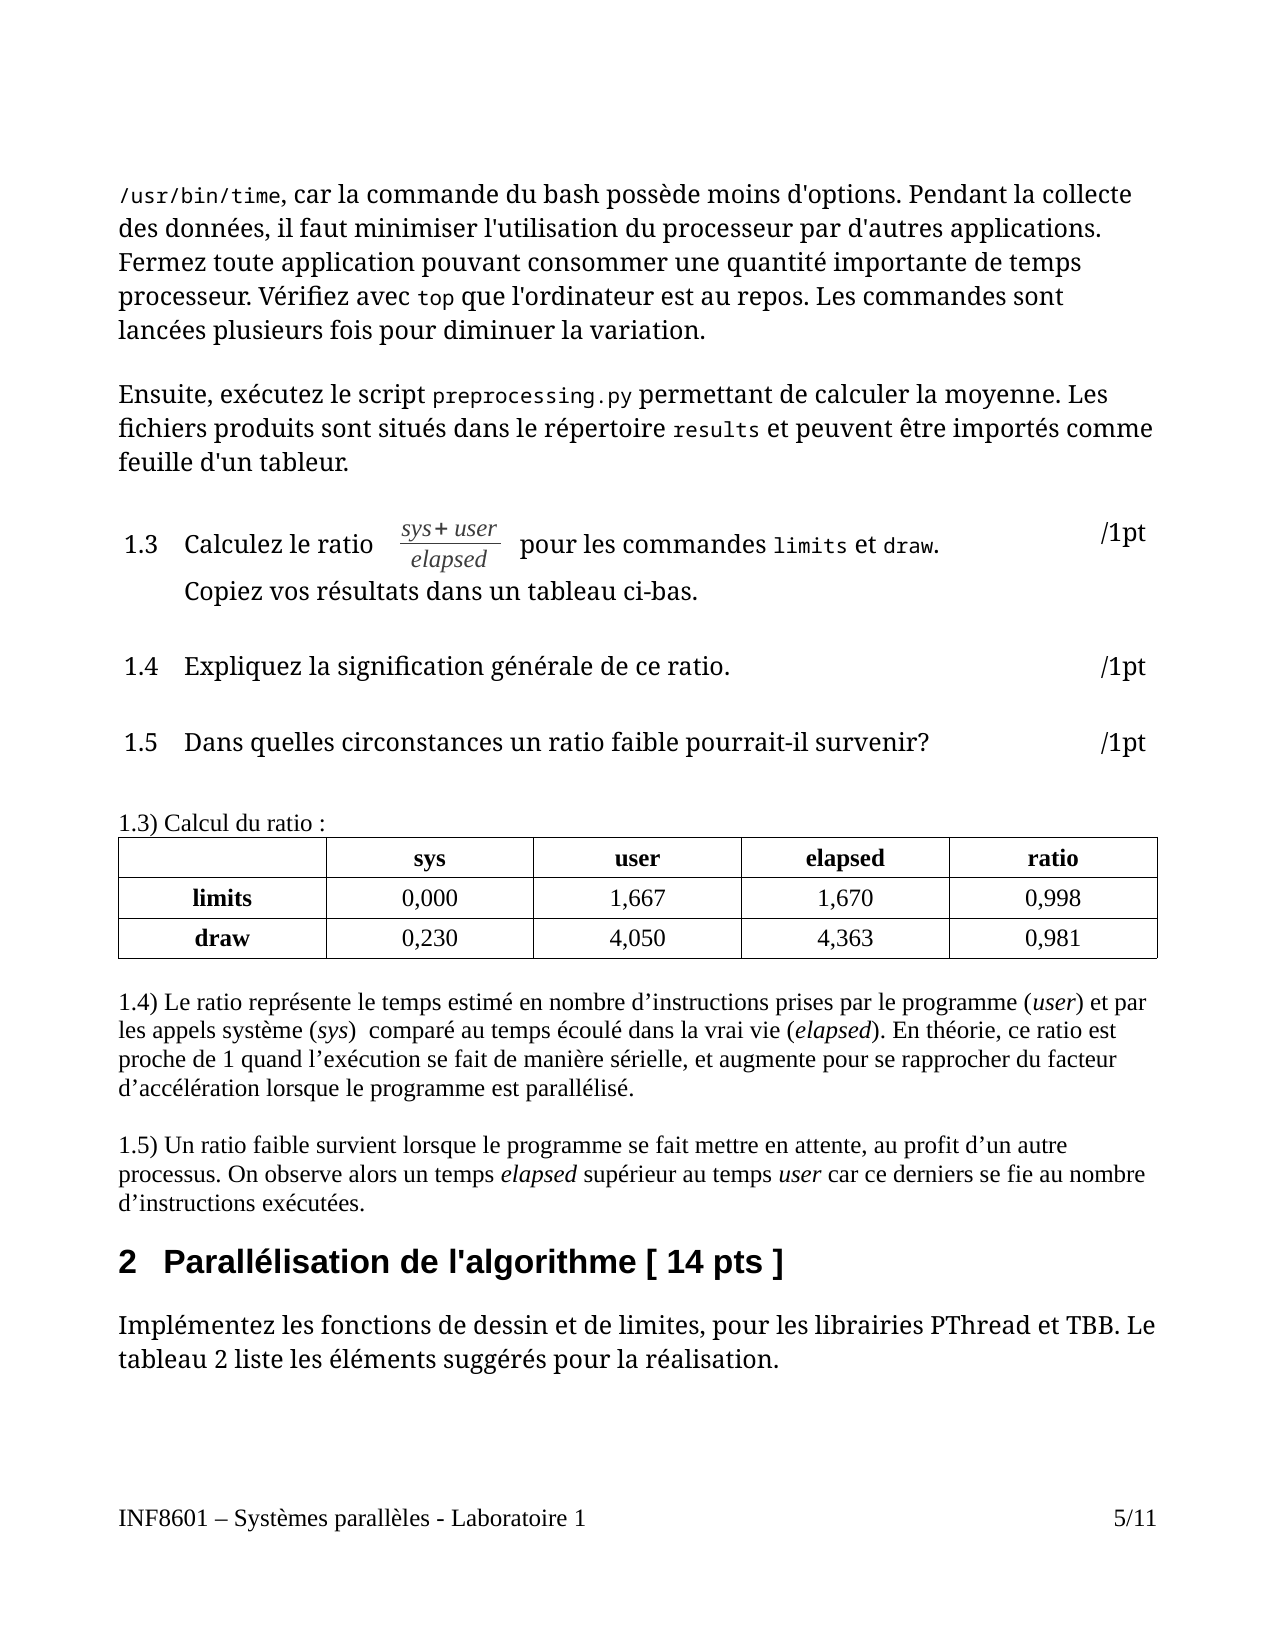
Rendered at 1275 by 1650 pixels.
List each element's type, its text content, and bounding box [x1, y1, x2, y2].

table_cell Dans quelles circonstances un ratio faible pourrait-il survenir? [118, 704, 1019, 779]
text Ensuite, exécutez le script preprocessing.py permettant de calculer la moyenne. Les fichiers produits sont situés dans le répertoire results et peuvent être importés comme feuille d'un tableur. [118, 377, 1157, 479]
table_cell [1020, 628, 1088, 704]
table_cell [1020, 704, 1088, 779]
text Implémentez les fonctions de dessin et de limites, pour les librairies PThread et TBB. Le tableau 2 liste les éléments suggérés pour la réalisation. [118, 1308, 1157, 1376]
table_cell /1pt [1089, 704, 1157, 779]
text 1.5) Un ratio faible survient lorsque le programme se fait mettre en attente, au profit d’un autre processus. On observe alors un temps elapsed supérieur au temps user car ce derniers se fie au nombre d’instructions exécutées. [118, 1130, 1157, 1217]
table_header user [534, 838, 741, 877]
table_cell 1,667 [534, 878, 741, 917]
text 1.3) Calcul du ratio : [118, 808, 1157, 837]
table_cell Expliquez la signification générale de ce ratio. [118, 628, 1019, 704]
table_cell 0,000 [327, 878, 533, 917]
table_header [119, 838, 326, 877]
table_cell 1,670 [742, 878, 949, 917]
table_cell 0,230 [327, 919, 533, 958]
table_header ratio [950, 838, 1157, 877]
table_cell 4,050 [534, 919, 741, 958]
table_header sys [327, 838, 533, 877]
table_cell 0,998 [950, 878, 1157, 917]
text 1.4) Le ratio représente le temps estimé en nombre d’instructions prises par le programme (user) et par les appels système (sys) comparé au temps écoulé dans la vrai vie (elapsed). En théorie, ce ratio est proche de 1 quand l’exécution se fait de manière sérielle, et augmente pour se rapprocher du facteur d’accélération lorsque le programme est parallélisé. [118, 987, 1157, 1102]
table_header Calculez le ratio pour les commandes limits et draw. Copiez vos résultats dans un tableau ci-bas. [118, 494, 1019, 628]
table_header /1pt [1089, 494, 1157, 628]
table_cell /1pt [1089, 628, 1157, 704]
table_cell draw [119, 919, 326, 958]
text /usr/bin/time, car la commande du bash possède moins d'options. Pendant la collecte des données, il faut minimiser l'utilisation du processeur par d'autres applications. Fermez toute application pouvant consommer une quantité importante de temps processeur. Vérifiez avec top que l'ordinateur est au repos. Les commandes sont lancées plusieurs fois pour diminuer la variation. [118, 176, 1157, 347]
table_header elapsed [742, 838, 949, 877]
table_cell 4,363 [742, 919, 949, 958]
table_cell limits [119, 878, 326, 917]
table_cell 0,981 [950, 919, 1157, 958]
table_header [1020, 494, 1088, 628]
subtitle Parallélisation de l'algorithme [ 14 pts ] [118, 1242, 1157, 1280]
